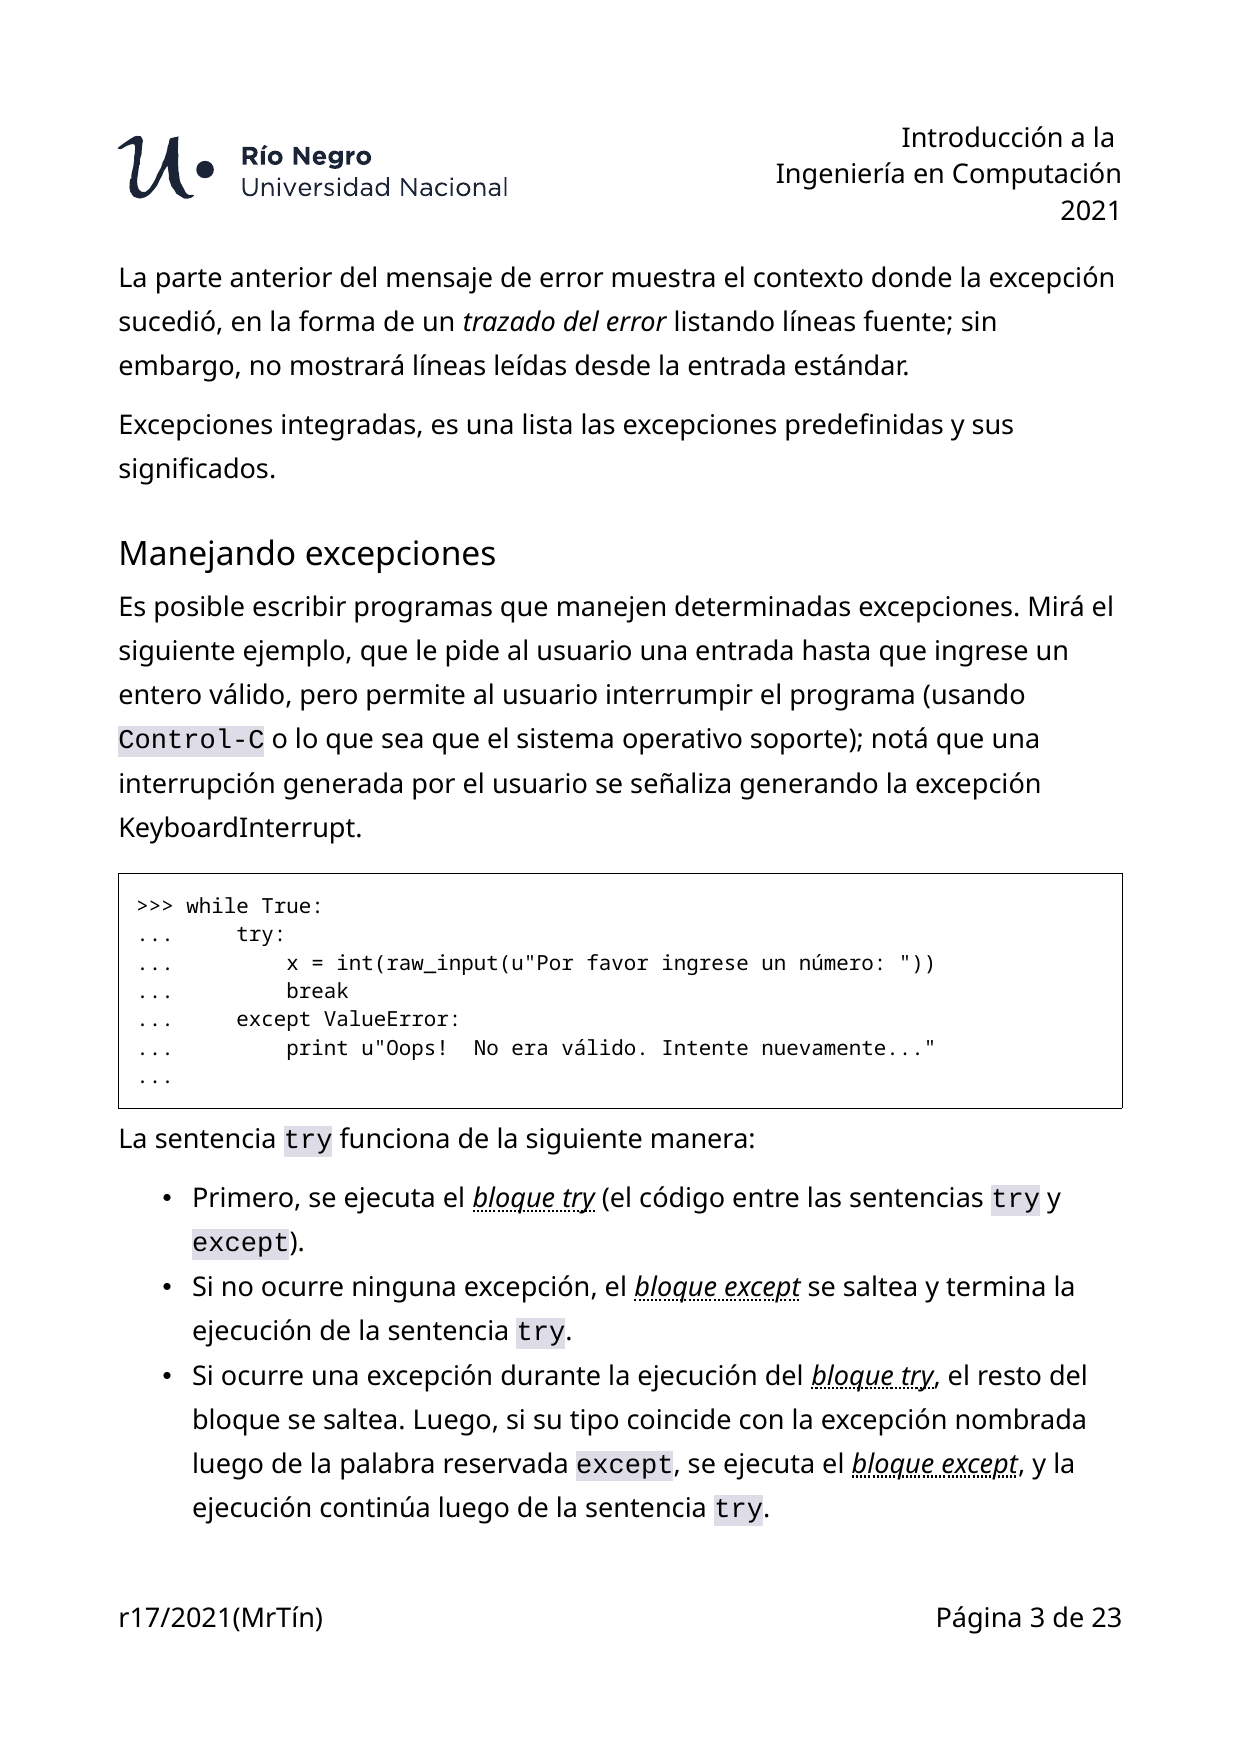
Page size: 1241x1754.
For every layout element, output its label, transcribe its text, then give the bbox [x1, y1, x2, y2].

text >>> while True: [119, 874, 1122, 901]
list Si ocurre una excepción durante la ejecución del bloque try, el resto del bloque se saltea. Luego, si su tipo coincide con la excepción nombrada luego de la palabra reservada except, se ejecuta el bloque except, y la ejecución continúa luego de la sentencia try. [162, 1356, 1122, 1526]
text La parte anterior del mensaje de error muestra el contexto donde la excepción sucedió, en la forma de un trazado del error listando líneas fuente; sin embargo, no mostrará líneas leídas desde la entrada estándar. [118, 258, 1122, 383]
text ... except ValueError: [119, 987, 1122, 1015]
text ... [119, 1044, 1122, 1108]
text Excepciones integradas, es una lista las excepciones predefinidas y sus significados. [118, 405, 1122, 486]
text ... break [119, 958, 1122, 987]
subtitle Manejando excepciones [118, 529, 1122, 575]
text ... x = int(raw_input(u"Por favor ingrese un número: ")) [119, 930, 1122, 958]
list Primero, se ejecuta el bloque try (el código entre las sentencias try y except). [162, 1178, 1122, 1260]
text La sentencia try funciona de la siguiente manera: [118, 1119, 1122, 1157]
text Es posible escribir programas que manejen determinadas excepciones. Mirá el siguiente ejemplo, que le pide al usuario una entrada hasta que ingrese un entero válido, pero permite al usuario interrumpir el programa (usando Control-C o lo que sea que el sistema operativo soporte); notá que una interrupción generada por el usuario se señaliza generando la excepción KeyboardInterrupt. [118, 587, 1122, 845]
text ... try: [119, 901, 1122, 930]
text ... print u"Oops! No era válido. Intente nuevamente..." [119, 1015, 1122, 1044]
list Si no ocurre ninguna excepción, el bloque except se saltea y termina la ejecución de la sentencia try. [162, 1267, 1122, 1349]
